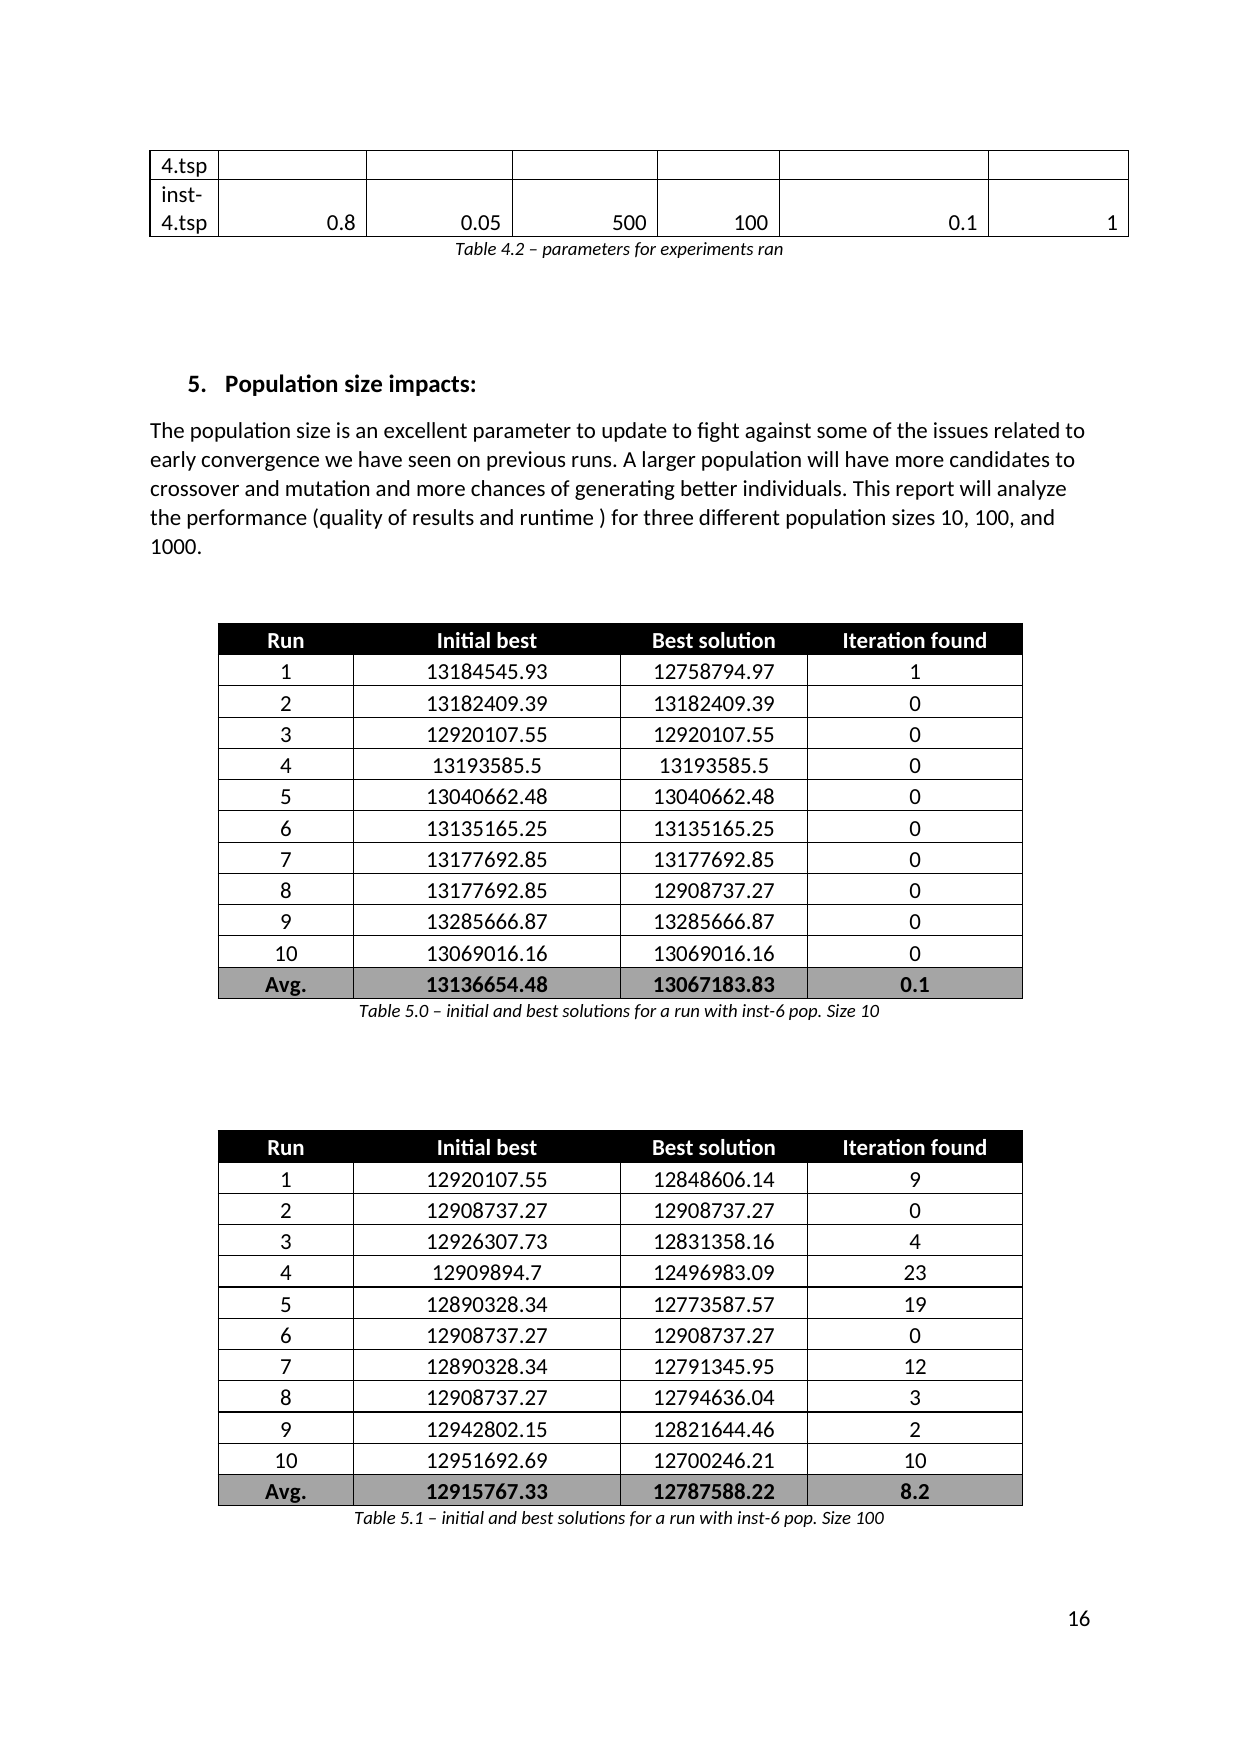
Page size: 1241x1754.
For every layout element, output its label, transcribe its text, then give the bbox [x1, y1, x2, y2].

table_cell 10 [808, 1444, 1022, 1474]
table_header Best solution [621, 1131, 807, 1161]
table_cell 0 [808, 718, 1022, 748]
table_cell 12909894.7 [354, 1256, 620, 1286]
table_cell 10 [219, 1444, 353, 1474]
table_cell 12920107.55 [354, 1163, 620, 1193]
table_cell 3 [808, 1381, 1022, 1411]
table_cell inst-4.tsp [151, 180, 218, 236]
table_cell 13285666.87 [354, 905, 620, 935]
table_cell 9 [219, 905, 353, 935]
table_cell 6 [219, 1319, 353, 1349]
table_cell 13177692.85 [354, 874, 620, 904]
table_cell 2 [219, 686, 353, 717]
table_cell 12926307.73 [354, 1225, 620, 1255]
table_header Run [219, 624, 353, 654]
table_header Iteration found [808, 1131, 1022, 1161]
table_cell 12908737.27 [621, 1194, 807, 1224]
table_cell 12 [808, 1350, 1022, 1380]
table_cell 0.8 [219, 180, 366, 236]
table_cell 13193585.5 [354, 749, 620, 779]
table_cell 0.05 [367, 180, 512, 236]
table_cell 7 [219, 1350, 353, 1380]
table_cell 0 [808, 1194, 1022, 1224]
table_cell 3 [219, 718, 353, 748]
table_cell 12831358.16 [621, 1225, 807, 1255]
table_header Iteration found [808, 624, 1022, 654]
table_cell 12773587.57 [621, 1288, 807, 1318]
table_cell 12908737.27 [621, 874, 807, 904]
table_cell 5 [219, 780, 353, 810]
table_cell 4 [219, 1256, 353, 1286]
table_cell 12908737.27 [621, 1319, 807, 1349]
table_cell 1 [219, 1163, 353, 1193]
table_cell 12821644.46 [621, 1413, 807, 1443]
table_cell 12890328.34 [354, 1350, 620, 1380]
table_cell 8.2 [808, 1475, 1022, 1505]
table_cell 4 [808, 1225, 1022, 1255]
table_cell Avg. [219, 968, 353, 998]
table_cell 6 [219, 811, 353, 842]
table_cell 9 [808, 1163, 1022, 1193]
table_cell 0.1 [780, 180, 988, 236]
table_cell 0.1 [808, 968, 1022, 998]
table_cell 12890328.34 [354, 1288, 620, 1318]
table_cell 12848606.14 [621, 1163, 807, 1193]
table_cell 0 [808, 874, 1022, 904]
table_cell 3 [219, 1225, 353, 1255]
table_cell 12794636.04 [621, 1381, 807, 1411]
table_cell 12908737.27 [354, 1381, 620, 1411]
table_cell [989, 151, 1128, 179]
table_cell 12791345.95 [621, 1350, 807, 1380]
table_cell 23 [808, 1256, 1022, 1286]
table_header Best solution [621, 624, 807, 654]
table_cell 13069016.16 [354, 936, 620, 967]
table_cell 19 [808, 1288, 1022, 1318]
table_cell 12915767.33 [354, 1475, 620, 1505]
table_cell 12787588.22 [621, 1475, 807, 1505]
table_cell [658, 151, 779, 179]
table_cell 0 [808, 780, 1022, 810]
table_cell 13135165.25 [621, 811, 807, 842]
table_cell 100 [658, 180, 779, 236]
table_cell 5 [219, 1288, 353, 1318]
table_cell [780, 151, 988, 179]
table_cell 13177692.85 [621, 843, 807, 873]
table_cell 13285666.87 [621, 905, 807, 935]
table_cell 8 [219, 874, 353, 904]
table_header Initial best [354, 1131, 620, 1161]
table_cell Avg. [219, 1475, 353, 1505]
list Population size impacts: [187, 368, 1090, 399]
table_cell 13067183.83 [621, 968, 807, 998]
table_cell 0 [808, 811, 1022, 842]
text Table 5.1 – initial and best solutions for a run with inst-6 pop. Size 100 [150, 1506, 1090, 1529]
table_cell 10 [219, 936, 353, 967]
table_cell 12758794.97 [621, 655, 807, 685]
table_cell 13182409.39 [354, 686, 620, 717]
table_cell 1 [989, 180, 1128, 236]
table_cell 12908737.27 [354, 1319, 620, 1349]
table_cell 4.tsp [151, 151, 218, 179]
table_cell 13040662.48 [354, 780, 620, 810]
table_cell [367, 151, 512, 179]
table_cell 0 [808, 905, 1022, 935]
table_cell 0 [808, 686, 1022, 717]
table_cell 2 [808, 1413, 1022, 1443]
table_cell [513, 151, 657, 179]
text The population size is an excellent parameter to update to fight against some of the issues related to early convergence we have seen on previous runs. A larger population will have more candidates to crossover and mutation and more chances of generating better individuals. This report will analyze the performance (quality of results and runtime ) for three different population sizes 10, 100, and 1000. [150, 416, 1090, 560]
table_header Initial best [354, 624, 620, 654]
table_cell 12942802.15 [354, 1413, 620, 1443]
table_cell 12908737.27 [354, 1194, 620, 1224]
text Table 4.2 – parameters for experiments ran [150, 237, 1090, 260]
table_cell 13069016.16 [621, 936, 807, 967]
table_cell 8 [219, 1381, 353, 1411]
table_cell 7 [219, 843, 353, 873]
table_cell 13040662.48 [621, 780, 807, 810]
table_cell 1 [808, 655, 1022, 685]
table_cell 13135165.25 [354, 811, 620, 842]
table_cell 4 [219, 749, 353, 779]
table_cell 12496983.09 [621, 1256, 807, 1286]
table_cell 0 [808, 1319, 1022, 1349]
table_cell 12920107.55 [621, 718, 807, 748]
table_cell 1 [219, 655, 353, 685]
table_cell 500 [513, 180, 657, 236]
table_cell 13184545.93 [354, 655, 620, 685]
table_cell 0 [808, 749, 1022, 779]
table_cell [219, 151, 366, 179]
table_header Run [219, 1131, 353, 1161]
text Table 5.0 – initial and best solutions for a run with inst-6 pop. Size 10 [150, 999, 1090, 1022]
table_cell 12700246.21 [621, 1444, 807, 1474]
table_cell 9 [219, 1413, 353, 1443]
table_cell 13193585.5 [621, 749, 807, 779]
table_cell 13182409.39 [621, 686, 807, 717]
table_cell 0 [808, 843, 1022, 873]
table_cell 0 [808, 936, 1022, 967]
table_cell 12920107.55 [354, 718, 620, 748]
table_cell 12951692.69 [354, 1444, 620, 1474]
table_cell 13136654.48 [354, 968, 620, 998]
table_cell 2 [219, 1194, 353, 1224]
table_cell 13177692.85 [354, 843, 620, 873]
